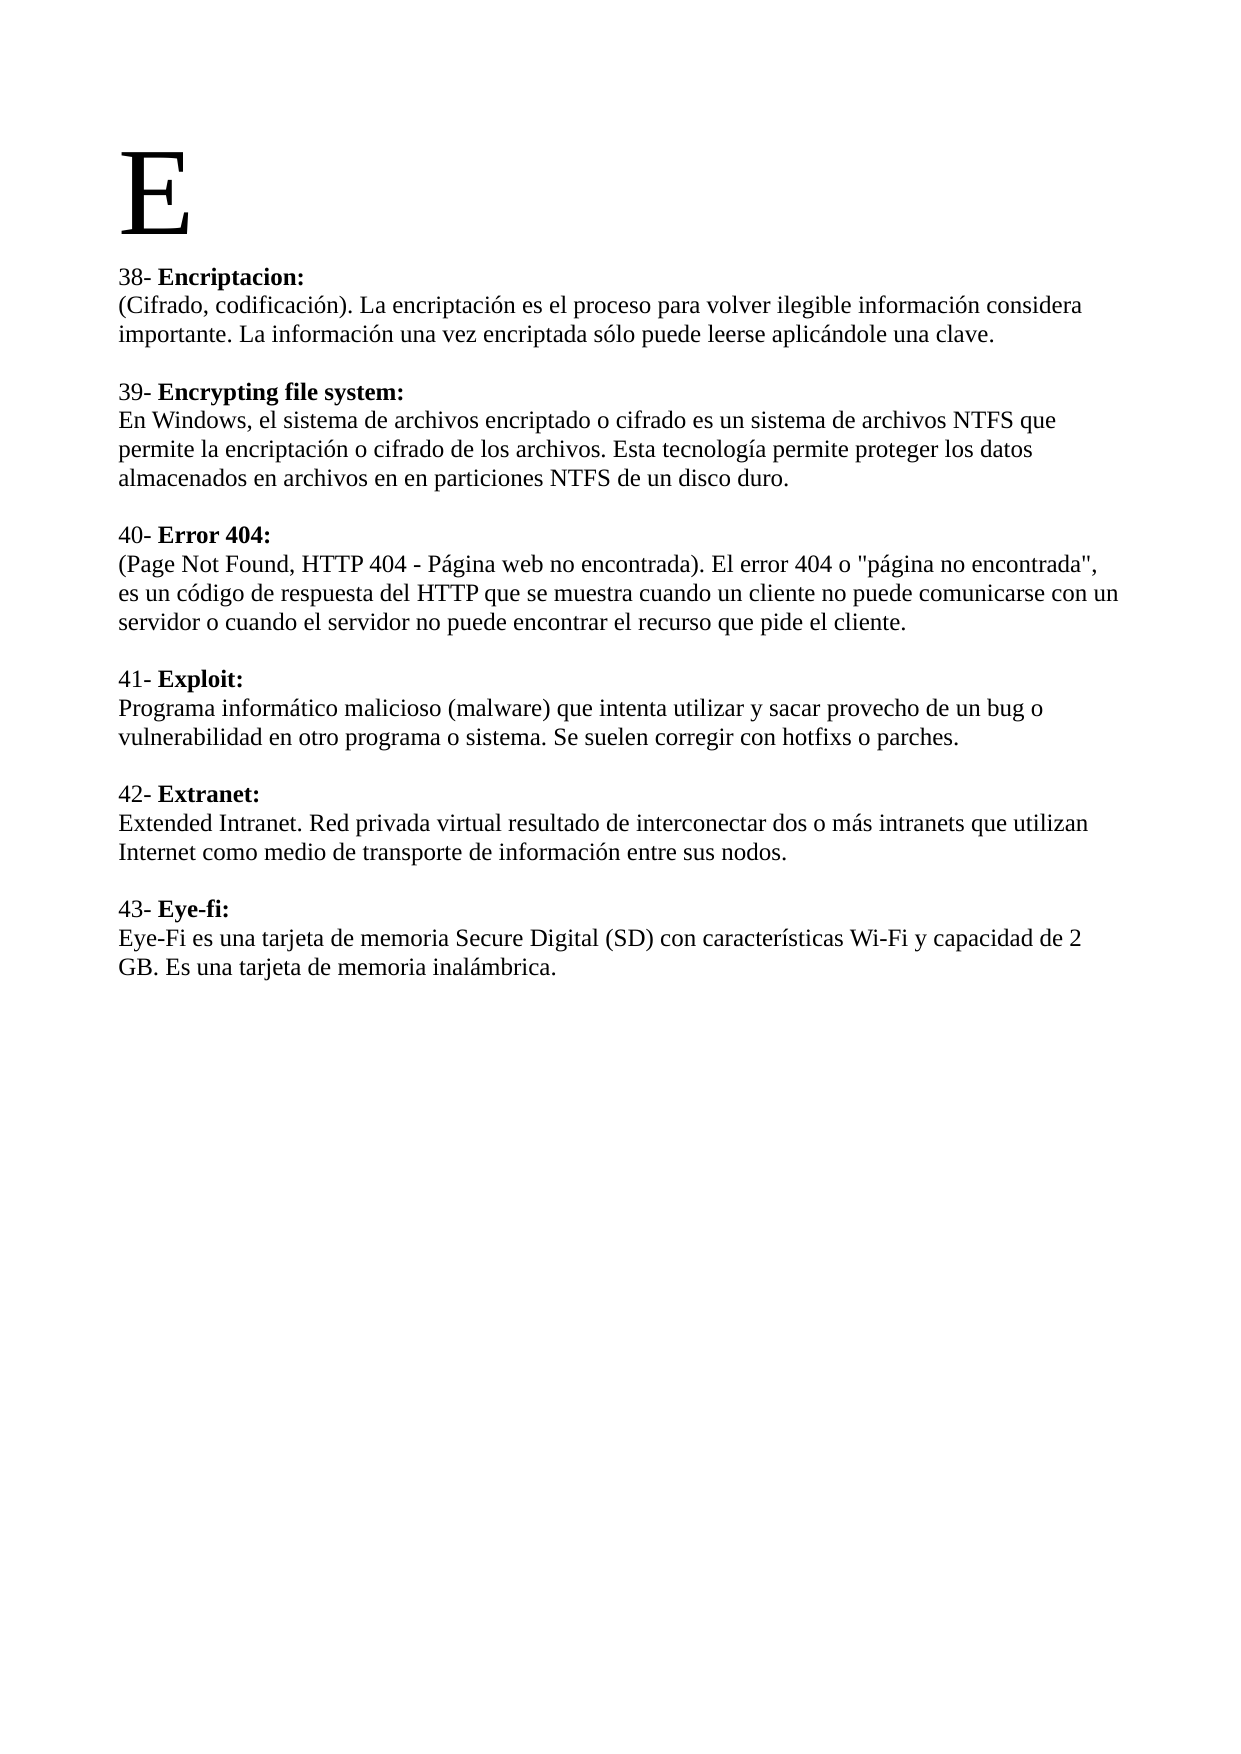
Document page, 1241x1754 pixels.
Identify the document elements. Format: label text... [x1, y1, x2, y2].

text 43- Eye-fi: [118, 894, 1122, 923]
text (Page Not Found, HTTP 404 - Página web no encontrada). El error 404 o "página no encontrada", es un código de respuesta del HTTP que se muestra cuando un cliente no puede comunicarse con un servidor o cuando el servidor no puede encontrar el recurso que pide el cliente. [118, 549, 1122, 636]
text E [118, 118, 1122, 262]
text En Windows, el sistema de archivos encriptado o cifrado es un sistema de archivos NTFS que permite la encriptación o cifrado de los archivos. Esta tecnología permite proteger los datos almacenados en archivos en en particiones NTFS de un disco duro. [118, 406, 1122, 492]
text Eye-Fi es una tarjeta de memoria Secure Digital (SD) con características Wi-Fi y capacidad de 2 GB. Es una tarjeta de memoria inalámbrica. [118, 923, 1122, 981]
text 41- Exploit: [118, 664, 1122, 693]
text Extended Intranet. Red privada virtual resultado de interconectar dos o más intranets que utilizan Internet como medio de transporte de información entre sus nodos. [118, 808, 1122, 866]
text 38- Encriptacion: [118, 262, 1122, 291]
text 39- Encrypting file system: [118, 377, 1122, 406]
text 42- Extranet: [118, 779, 1122, 808]
text Programa informático malicioso (malware) que intenta utilizar y sacar provecho de un bug o vulnerabilidad en otro programa o sistema. Se suelen corregir con hotfixs o parches. [118, 693, 1122, 751]
text (Cifrado, codificación). La encriptación es el proceso para volver ilegible información considera importante. La información una vez encriptada sólo puede leerse aplicándole una clave. [118, 291, 1122, 348]
text 40- Error 404: [118, 521, 1122, 549]
